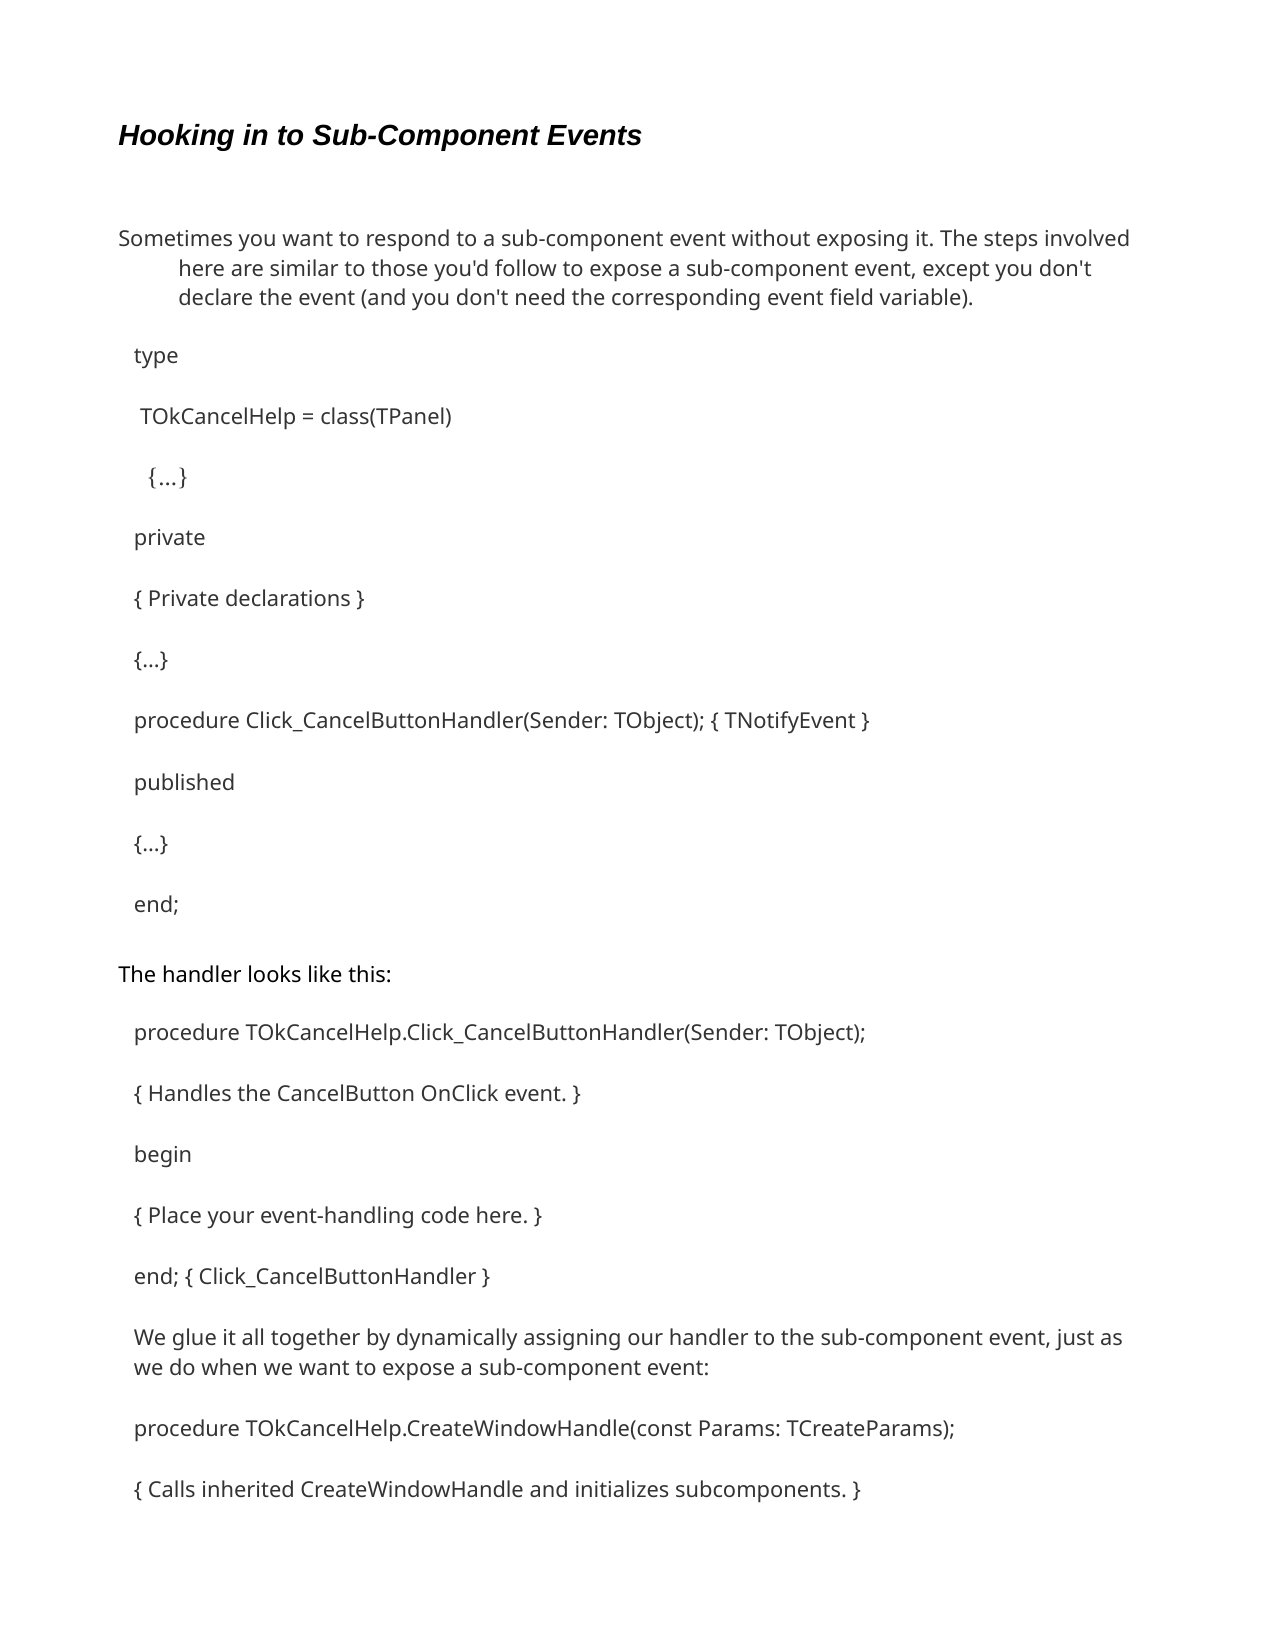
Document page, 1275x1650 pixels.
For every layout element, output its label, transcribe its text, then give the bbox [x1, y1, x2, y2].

text {...} [134, 462, 1141, 491]
subtitle Hooking in to Sub-Component Events [118, 118, 1157, 185]
text { Handles the CancelButton OnClick event. } [134, 1078, 1141, 1108]
text type [134, 340, 1141, 370]
text {...} [134, 827, 1141, 857]
text { Private declarations } [134, 583, 1141, 613]
text TOkCancelHelp = class(TPanel) [134, 401, 1141, 431]
text private [134, 522, 1141, 552]
text end; { Click_CancelButtonHandler } [134, 1261, 1141, 1291]
text { Calls inherited CreateWindowHandle and initializes subcomponents. } [134, 1474, 1141, 1504]
text {...} [134, 644, 1141, 674]
subtitle Sometimes you want to respond to a sub-component event without exposing it. The steps involved here are similar to those you'd follow to expose a sub-component event, except you don't declare the event (and you don't need the corresponding event field variable). [118, 223, 1157, 312]
text { Place your event-handling code here. } [134, 1200, 1141, 1230]
text procedure Click_CancelButtonHandler(Sender: TObject); { TNotifyEvent } [134, 705, 1141, 735]
text procedure TOkCancelHelp.CreateWindowHandle(const Params: TCreateParams); [134, 1413, 1141, 1443]
text begin [134, 1139, 1141, 1169]
text published [134, 766, 1141, 796]
text procedure TOkCancelHelp.Click_CancelButtonHandler(Sender: TObject); [134, 1017, 1141, 1047]
text We glue it all together by dynamically assigning our handler to the sub-component event, just as we do when we want to expose a sub-component event: [134, 1322, 1141, 1382]
text end; [134, 888, 1141, 918]
subtitle The handler looks like this: [118, 959, 1157, 989]
